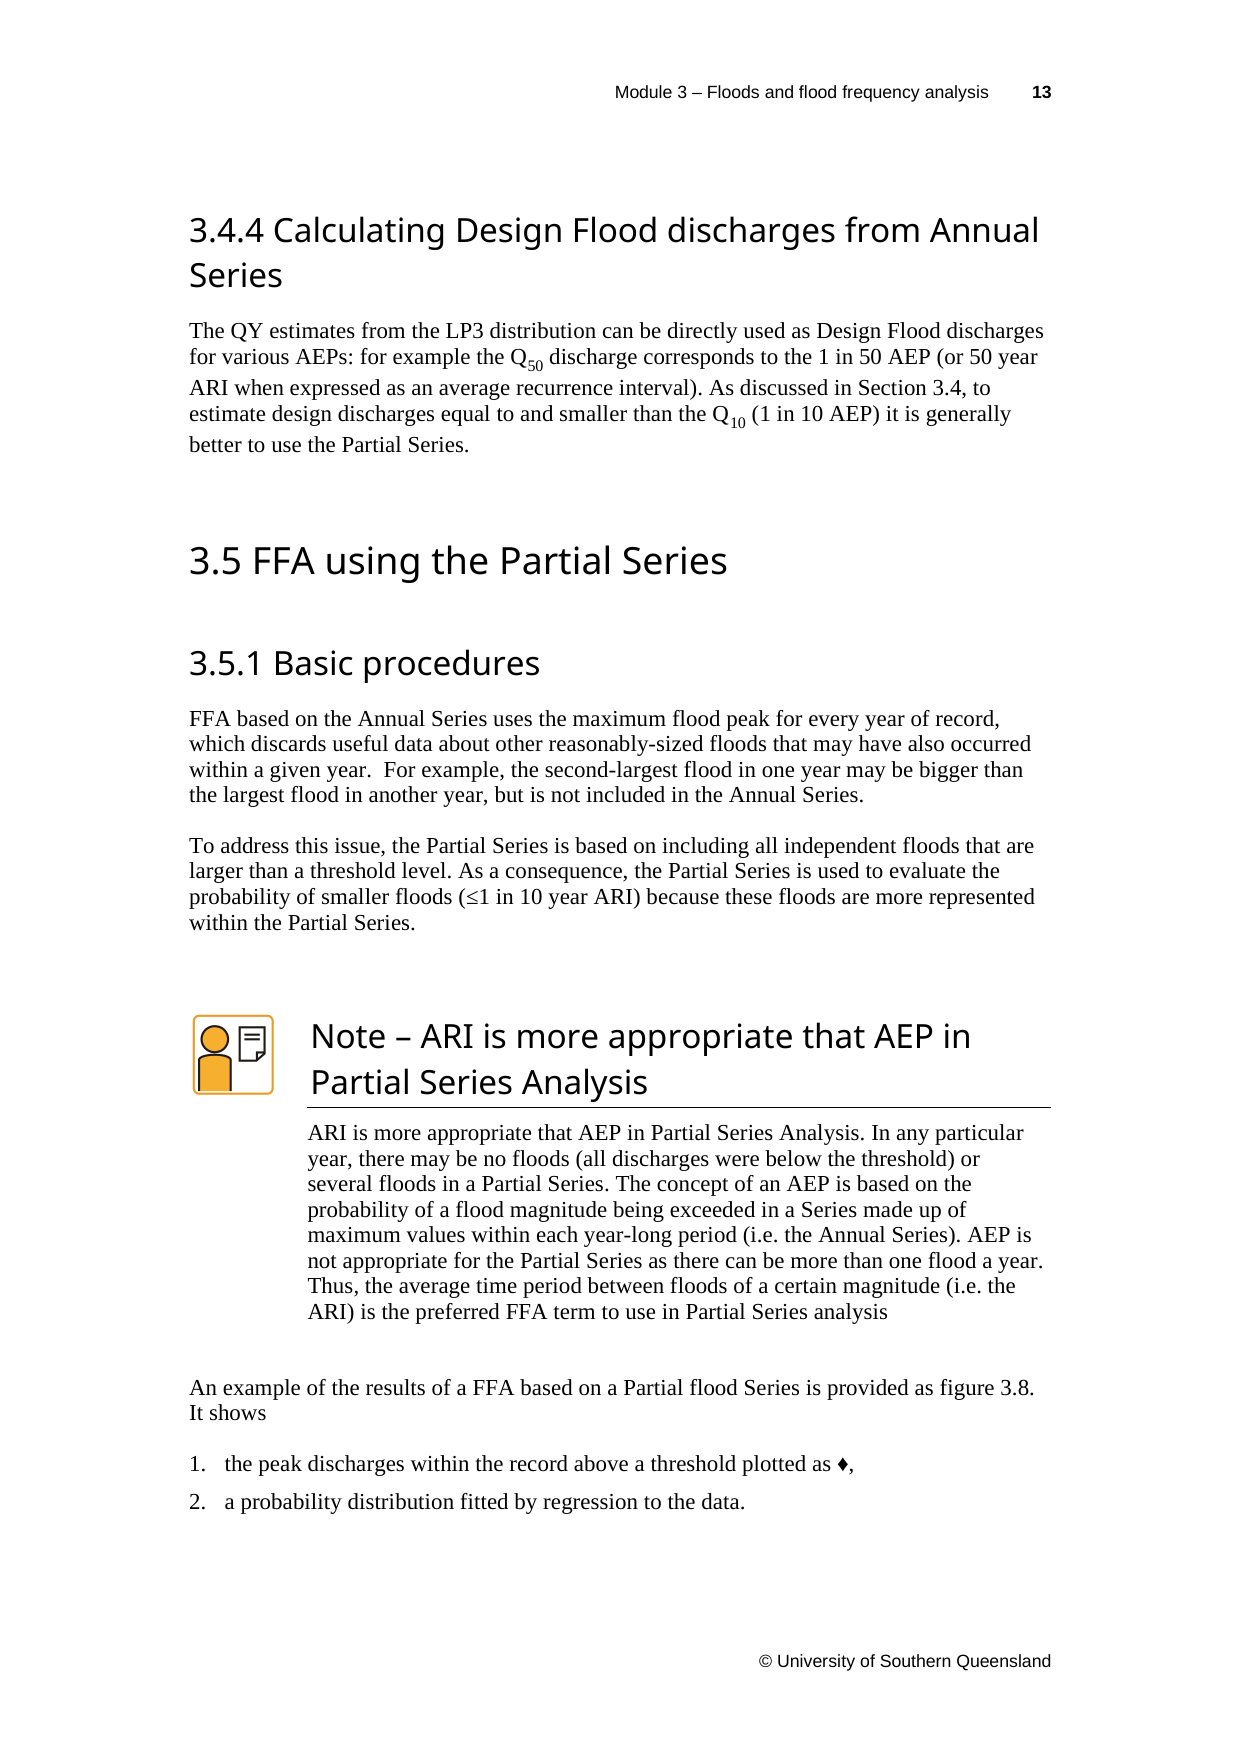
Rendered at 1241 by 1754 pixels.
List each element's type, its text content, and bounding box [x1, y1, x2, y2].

subtitle FFA using the Partial Series [189, 534, 1051, 586]
text To address this issue, the Partial Series is based on including all independent floods that are larger than a threshold level. As a consequence, the Partial Series is used to evaluate the probability of smaller floods (≤1 in 10 year ARI) because these floods are more represented within the Partial Series. [189, 833, 1051, 935]
list a probability distribution fitted by regression to the data. [189, 1489, 1051, 1514]
text The QY estimates from the LP3 distribution can be directly used as Design Flood discharges for various AEPs: for example the Q50 discharge corresponds to the 1 in 50 AEP (or 50 year ARI when expressed as an average recurrence interval). As discussed in Section 3.4, to estimate design discharges equal to and smaller than the Q10 (1 in 10 AEP) it is generally better to use the Partial Series. [189, 318, 1051, 458]
picture [188, 1010, 278, 1099]
table_header ARI is more appropriate that AEP in Partial Series Analysis. In any particular year, there may be no floods (all discharges were below the threshold) or several floods in a Partial Series. The concept of an AEP is based on the probability of a flood magnitude being exceeded in a Series made up of maximum values within each year-long period (i.e. the Annual Series). AEP is not appropriate for the Partial Series as there can be more than one flood a year. Thus, the average time period between floods of a certain magnitude (i.e. the ARI) is the preferred FFA term to use in Partial Series analysis [307, 1108, 1051, 1324]
table_header [189, 1010, 307, 1324]
text An example of the results of a FFA based on a Partial flood Series is provided as figure 3.8. It shows [189, 1375, 1051, 1426]
table_header Note – ARI is more appropriate that AEP in Partial Series Analysis [307, 1010, 1051, 1107]
list the peak discharges within the record above a threshold plotted as ♦, [189, 1451, 1051, 1476]
text FFA based on the Annual Series uses the maximum flood peak for every year of record, which discards useful data about other reasonably-sized floods that may have also occurred within a given year. For example, the second-largest flood in one year may be bigger than the largest flood in another year, but is not included in the Annual Series. [189, 706, 1051, 808]
subtitle Calculating Design Flood discharges from Annual Series [189, 207, 1051, 297]
subtitle Basic procedures [189, 640, 1051, 685]
